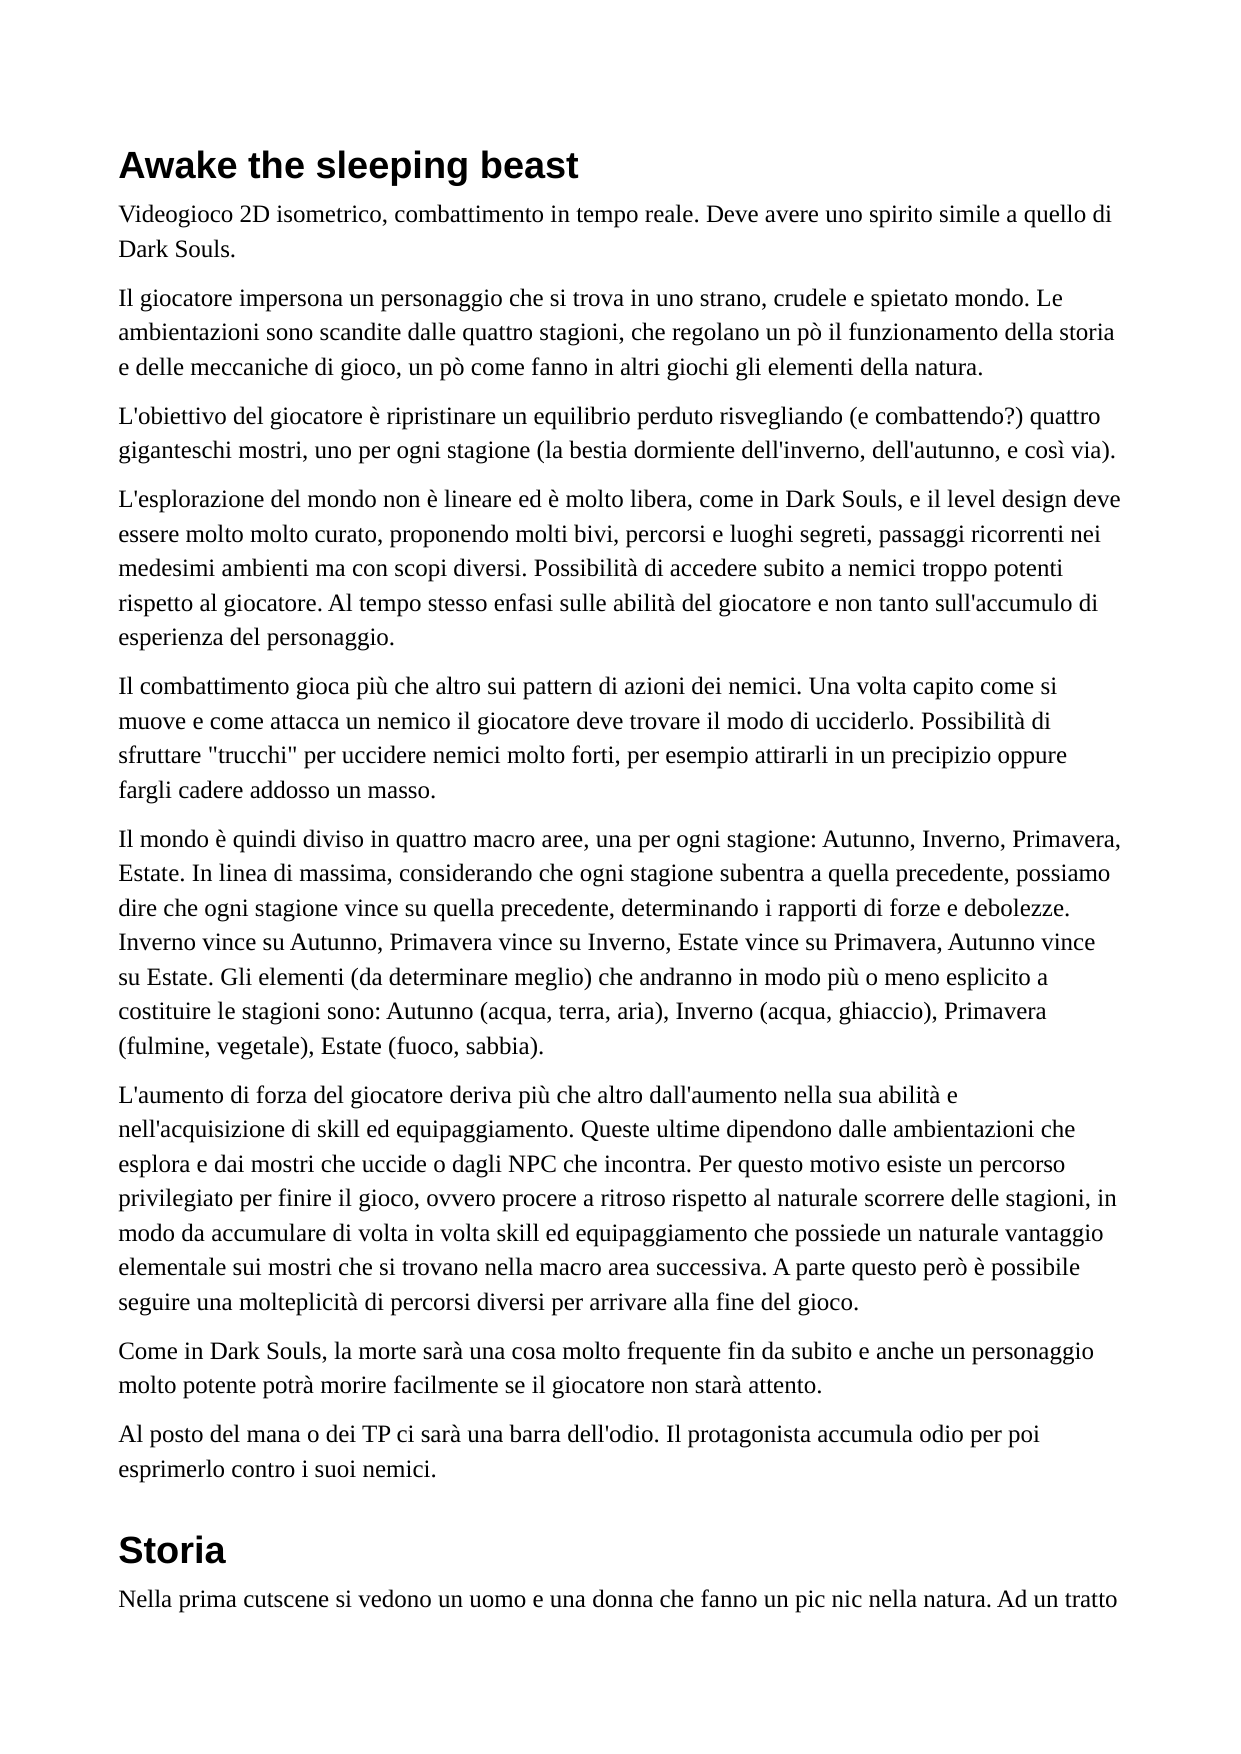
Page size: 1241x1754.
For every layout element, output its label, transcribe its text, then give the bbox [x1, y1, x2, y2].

text Il giocatore impersona un personaggio che si trova in uno strano, crudele e spietato mondo. Le ambientazioni sono scandite dalle quattro stagioni, che regolano un pò il funzionamento della storia e delle meccaniche di gioco, un pò come fanno in altri giochi gli elementi della natura. [118, 283, 1122, 381]
text Il mondo è quindi diviso in quattro macro aree, una per ogni stagione: Autunno, Inverno, Primavera, Estate. In linea di massima, considerando che ogni stagione subentra a quella precedente, possiamo dire che ogni stagione vince su quella precedente, determinando i rapporti di forze e debolezze. Inverno vince su Autunno, Primavera vince su Inverno, Estate vince su Primavera, Autunno vince su Estate. Gli elementi (da determinare meglio) che andranno in modo più o meno esplicito a costituire le stagioni sono: Autunno (acqua, terra, aria), Inverno (acqua, ghiaccio), Primavera (fulmine, vegetale), Estate (fuoco, sabbia). [118, 824, 1122, 1059]
text L'aumento di forza del giocatore deriva più che altro dall'aumento nella sua abilità e nell'acquisizione di skill ed equipaggiamento. Queste ultime dipendono dalle ambientazioni che esplora e dai mostri che uccide o dagli NPC che incontra. Per questo motivo esiste un percorso privilegiato per finire il gioco, ovvero procere a ritroso rispetto al naturale scorrere delle stagioni, in modo da accumulare di volta in volta skill ed equipaggiamento che possiede un naturale vantaggio elementale sui mostri che si trovano nella macro area successiva. A parte questo però è possibile seguire una molteplicità di percorsi diversi per arrivare alla fine del gioco. [118, 1080, 1122, 1315]
text L'obiettivo del giocatore è ripristinare un equilibrio perduto risvegliando (e combattendo?) quattro giganteschi mostri, uno per ogni stagione (la bestia dormiente dell'inverno, dell'autunno, e così via). [118, 401, 1122, 464]
text Come in Dark Souls, la morte sarà una cosa molto frequente fin da subito e anche un personaggio molto potente potrà morire facilmente se il giocatore non starà attento. [118, 1336, 1122, 1399]
subtitle Awake the sleeping beast [118, 143, 1122, 187]
text Videogioco 2D isometrico, combattimento in tempo reale. Deve avere uno spirito simile a quello di Dark Souls. [118, 199, 1122, 262]
text L'esplorazione del mondo non è lineare ed è molto libera, come in Dark Souls, e il level design deve essere molto molto curato, proponendo molti bivi, percorsi e luoghi segreti, passaggi ricorrenti nei medesimi ambienti ma con scopi diversi. Possibilità di accedere subito a nemici troppo potenti rispetto al giocatore. Al tempo stesso enfasi sulle abilità del giocatore e non tanto sull'accumulo di esperienza del personaggio. [118, 484, 1122, 651]
text Il combattimento gioca più che altro sui pattern di azioni dei nemici. Una volta capito come si muove e come attacca un nemico il giocatore deve trovare il modo di ucciderlo. Possibilità di sfruttare "trucchi" per uccidere nemici molto forti, per esempio attirarli in un precipizio oppure fargli cadere addosso un masso. [118, 671, 1122, 803]
text Nella prima cutscene si vedono un uomo e una donna che fanno un pic nic nella natura. Ad un tratto [118, 1584, 1122, 1613]
subtitle Storia [118, 1528, 1122, 1571]
text Al posto del mana o dei TP ci sarà una barra dell'odio. Il protagonista accumula odio per poi esprimerlo contro i suoi nemici. [118, 1419, 1122, 1482]
